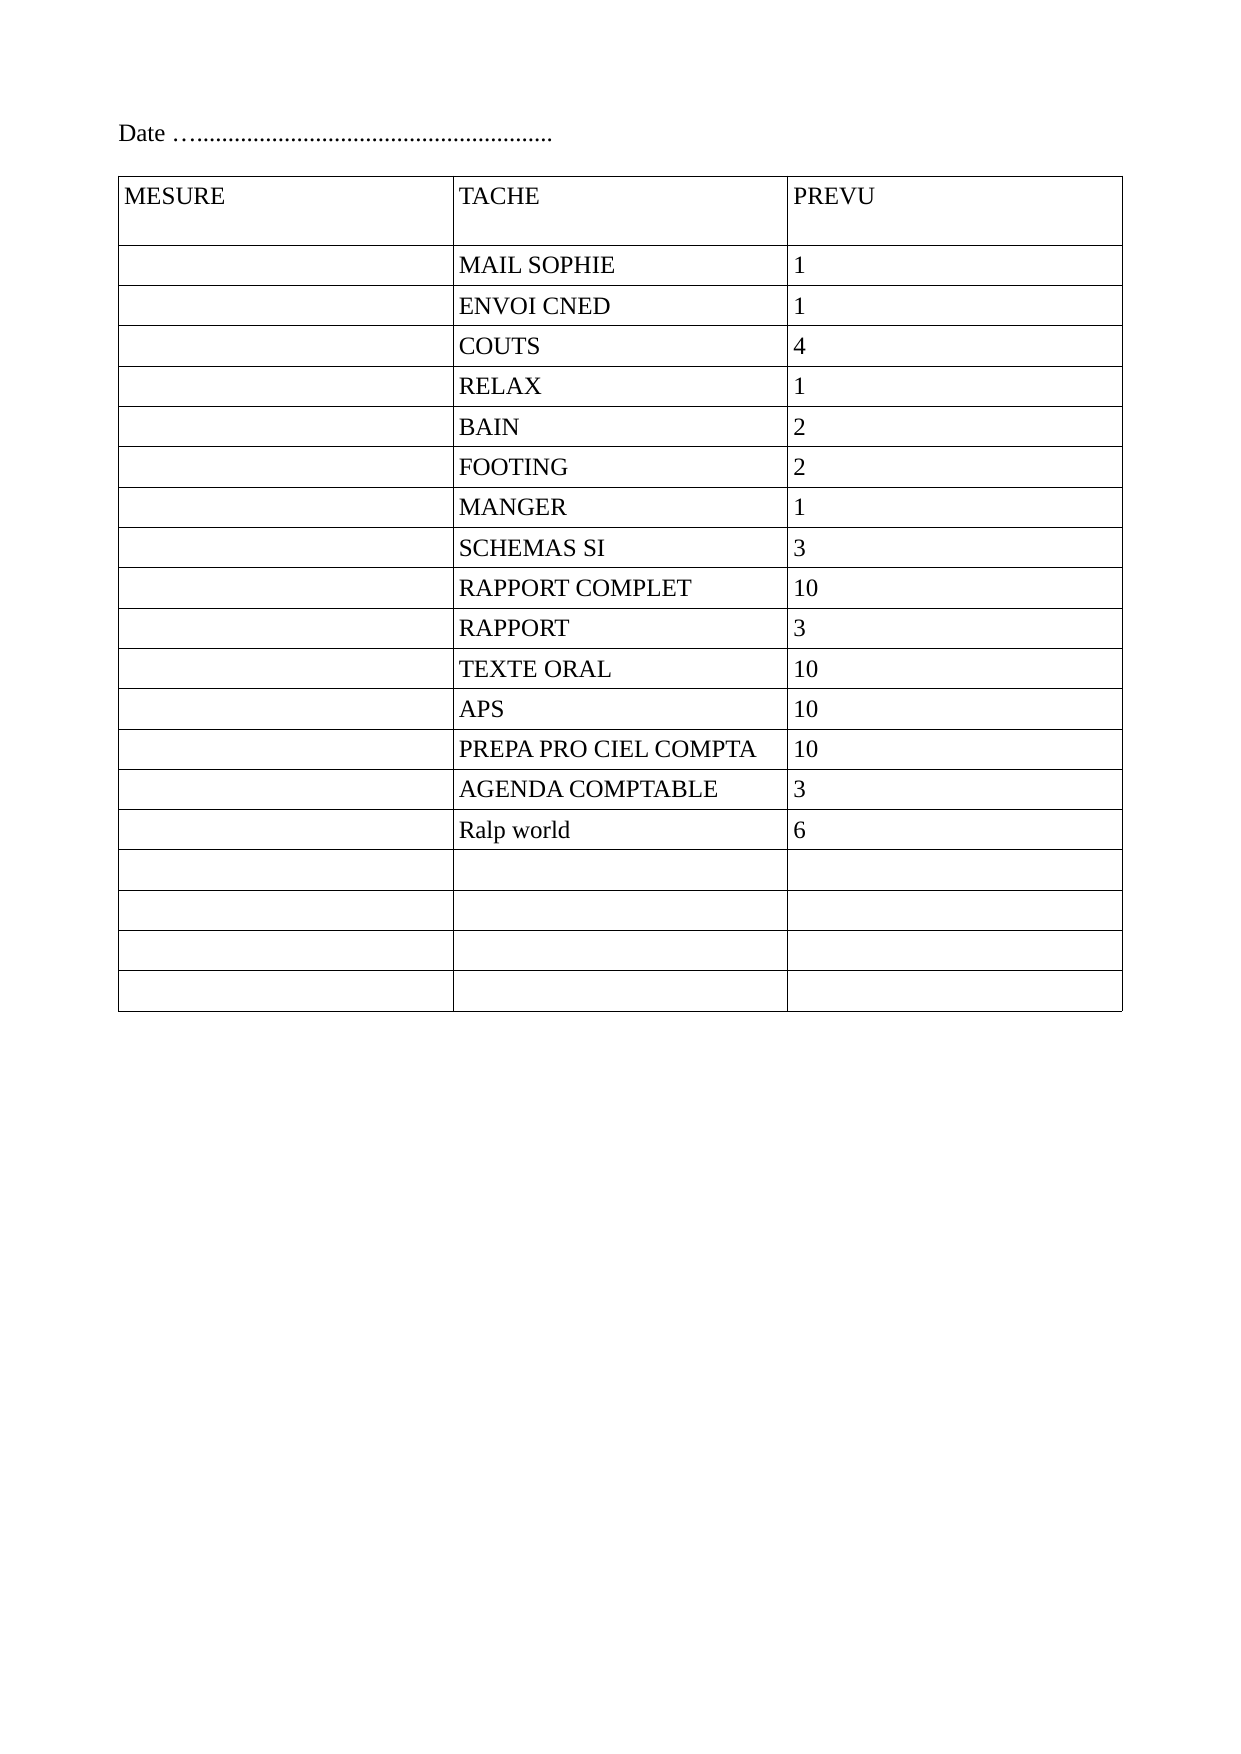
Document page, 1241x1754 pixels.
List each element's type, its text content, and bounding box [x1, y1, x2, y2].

table_cell TEXTE ORAL [454, 649, 787, 688]
table_cell [454, 931, 787, 970]
table_cell [119, 730, 453, 769]
table_cell APS [454, 689, 787, 728]
table_cell BAIN [454, 407, 787, 446]
table_cell MANGER [454, 488, 787, 527]
table_cell [119, 810, 453, 849]
table_cell [119, 850, 453, 890]
table_cell Ralp world [454, 810, 787, 849]
table_cell ENVOI CNED [454, 286, 787, 325]
table_cell 1 [788, 246, 1122, 285]
table_cell RAPPORT COMPLET [454, 568, 787, 607]
table_cell 1 [788, 488, 1122, 527]
table_cell 1 [788, 367, 1122, 406]
table_cell AGENDA COMPTABLE [454, 770, 787, 809]
table_header TACHE [454, 177, 787, 245]
table_cell FOOTING [454, 447, 787, 487]
text Date …......................................................... [118, 118, 1122, 147]
table_cell [788, 931, 1122, 970]
table_cell [119, 447, 453, 487]
table_cell [119, 286, 453, 325]
table_cell 2 [788, 447, 1122, 487]
table_cell [119, 891, 453, 930]
table_cell [454, 891, 787, 930]
table_cell [119, 568, 453, 607]
table_cell [454, 850, 787, 890]
table_cell [454, 971, 787, 1011]
table_cell RELAX [454, 367, 787, 406]
table_cell [788, 971, 1122, 1011]
table_cell [119, 367, 453, 406]
table_cell 2 [788, 407, 1122, 446]
table_cell [119, 326, 453, 366]
table_cell [119, 770, 453, 809]
table_cell PREPA PRO CIEL COMPTA [454, 730, 787, 769]
table_cell 3 [788, 528, 1122, 567]
table_header PREVU [788, 177, 1122, 245]
table_cell MAIL SOPHIE [454, 246, 787, 285]
table_cell [119, 407, 453, 446]
table_cell 10 [788, 689, 1122, 728]
table_cell [119, 971, 453, 1011]
table_cell [788, 850, 1122, 890]
table_cell [119, 649, 453, 688]
table_cell 1 [788, 286, 1122, 325]
table_cell [119, 528, 453, 567]
table_cell [119, 931, 453, 970]
table_cell [119, 689, 453, 728]
table_cell RAPPORT [454, 609, 787, 648]
table_cell 6 [788, 810, 1122, 849]
table_cell [119, 246, 453, 285]
table_cell COUTS [454, 326, 787, 366]
table_cell 10 [788, 649, 1122, 688]
table_header MESURE [119, 177, 453, 245]
table_cell 3 [788, 770, 1122, 809]
table_cell 10 [788, 730, 1122, 769]
table_cell [788, 891, 1122, 930]
table_cell SCHEMAS SI [454, 528, 787, 567]
table_cell [119, 609, 453, 648]
table_cell 10 [788, 568, 1122, 607]
table_cell 4 [788, 326, 1122, 366]
table_cell 3 [788, 609, 1122, 648]
table_cell [119, 488, 453, 527]
